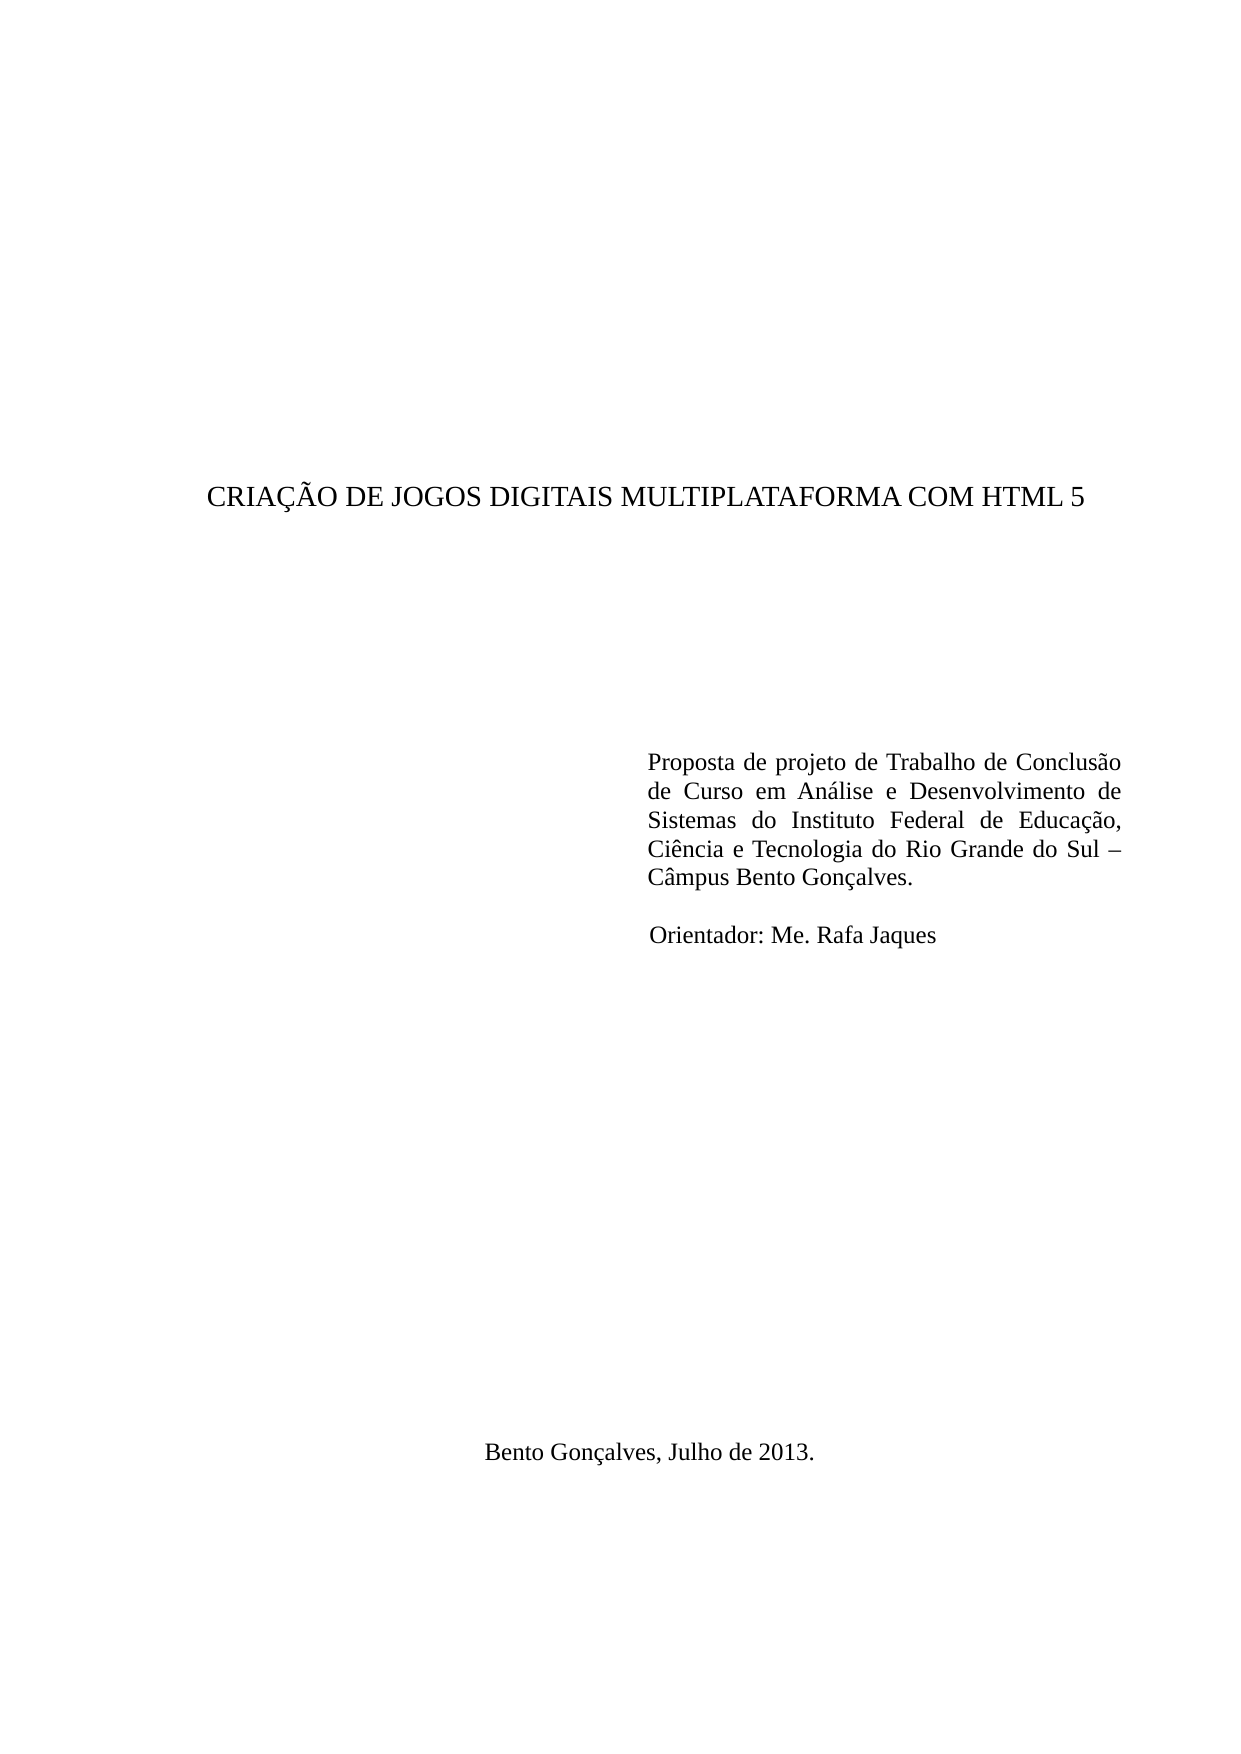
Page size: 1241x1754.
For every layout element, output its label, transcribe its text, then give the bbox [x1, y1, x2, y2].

text Bento Gonçalves, Julho de 2013. [177, 1437, 1122, 1466]
text CRIAÇÃO DE JOGOS DIGITAIS MULTIPLATAFORMA COM HTML 5 [177, 479, 1122, 513]
text Orientador: Me. Rafa Jaques [649, 920, 1122, 949]
text Proposta de projeto de Trabalho de Conclusão de Curso em Análise e Desenvolvimento de Sistemas do Instituto Federal de Educação, Ciência e Tecnologia do Rio Grande do Sul – Câmpus Bento Gonçalves. [647, 747, 1122, 891]
